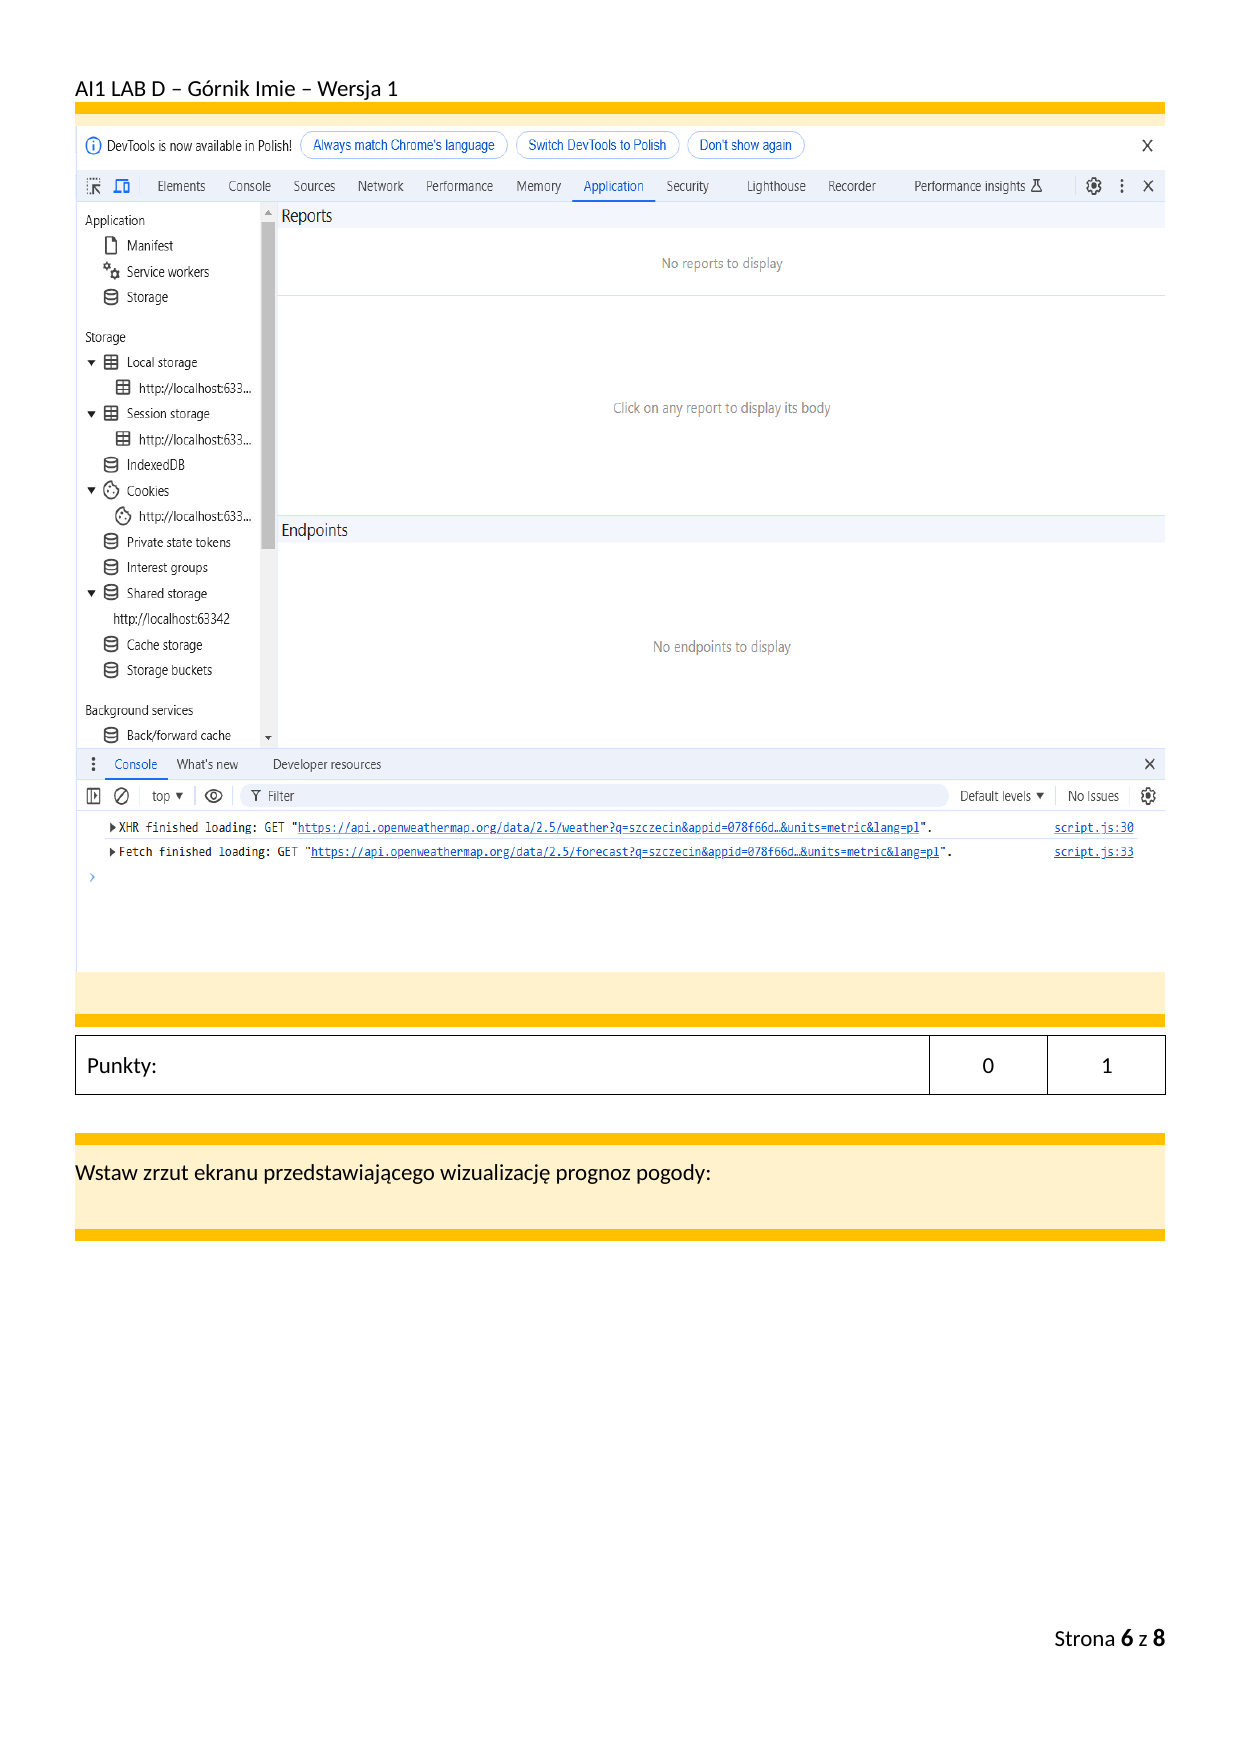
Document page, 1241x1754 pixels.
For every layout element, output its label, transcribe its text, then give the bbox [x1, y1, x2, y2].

text Wstaw zrzut ekranu przedstawiającego wizualizację prognoz pogody: [75, 1145, 1165, 1163]
table_header 1 [1048, 1036, 1165, 1094]
table_header 0 [930, 1036, 1047, 1094]
table_header Punkty: [76, 1036, 929, 1094]
picture [75, 126, 1166, 972]
